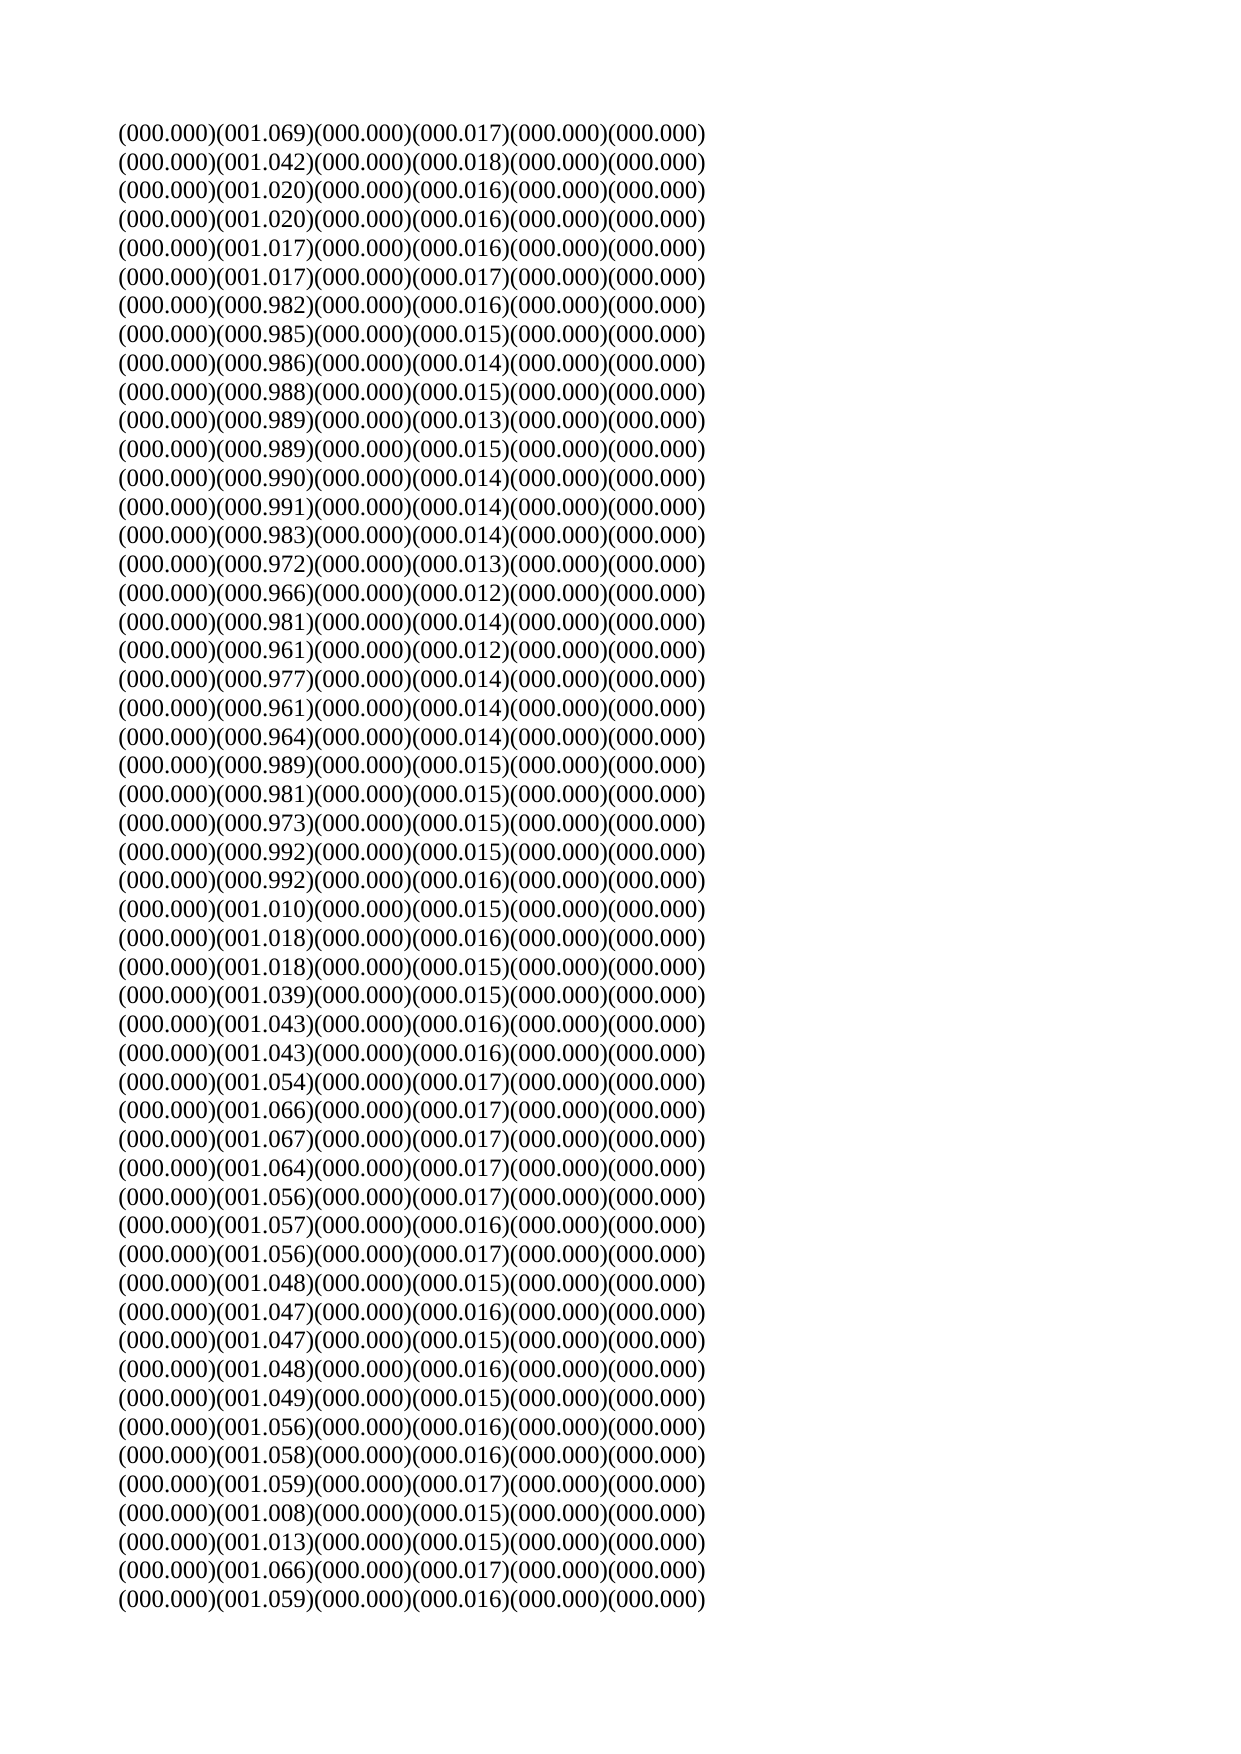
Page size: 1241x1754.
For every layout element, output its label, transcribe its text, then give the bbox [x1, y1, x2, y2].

text (000.000)(000.992)(000.000)(000.016)(000.000)(000.000) [118, 866, 1122, 894]
text (000.000)(001.056)(000.000)(000.017)(000.000)(000.000) [118, 1182, 1122, 1211]
text (000.000)(001.043)(000.000)(000.016)(000.000)(000.000) [118, 1009, 1122, 1038]
text (000.000)(000.988)(000.000)(000.015)(000.000)(000.000) [118, 377, 1122, 406]
text (000.000)(001.042)(000.000)(000.018)(000.000)(000.000) [118, 147, 1122, 176]
text (000.000)(001.048)(000.000)(000.016)(000.000)(000.000) [118, 1354, 1122, 1383]
text (000.000)(001.047)(000.000)(000.015)(000.000)(000.000) [118, 1326, 1122, 1354]
text (000.000)(000.989)(000.000)(000.015)(000.000)(000.000) [118, 751, 1122, 779]
text (000.000)(000.989)(000.000)(000.015)(000.000)(000.000) [118, 434, 1122, 463]
text (000.000)(001.067)(000.000)(000.017)(000.000)(000.000) [118, 1124, 1122, 1153]
text (000.000)(001.057)(000.000)(000.016)(000.000)(000.000) [118, 1211, 1122, 1239]
text (000.000)(001.043)(000.000)(000.016)(000.000)(000.000) [118, 1038, 1122, 1067]
text (000.000)(001.039)(000.000)(000.015)(000.000)(000.000) [118, 981, 1122, 1009]
text (000.000)(000.961)(000.000)(000.014)(000.000)(000.000) [118, 693, 1122, 722]
text (000.000)(001.066)(000.000)(000.017)(000.000)(000.000) [118, 1096, 1122, 1124]
text (000.000)(000.986)(000.000)(000.014)(000.000)(000.000) [118, 348, 1122, 377]
text (000.000)(001.013)(000.000)(000.015)(000.000)(000.000) [118, 1527, 1122, 1556]
text (000.000)(000.981)(000.000)(000.014)(000.000)(000.000) [118, 607, 1122, 636]
text (000.000)(000.989)(000.000)(000.013)(000.000)(000.000) [118, 406, 1122, 434]
text (000.000)(001.069)(000.000)(000.017)(000.000)(000.000) [118, 118, 1122, 147]
text (000.000)(000.992)(000.000)(000.015)(000.000)(000.000) [118, 837, 1122, 866]
text (000.000)(001.049)(000.000)(000.015)(000.000)(000.000) [118, 1383, 1122, 1412]
text (000.000)(000.985)(000.000)(000.015)(000.000)(000.000) [118, 319, 1122, 348]
text (000.000)(000.973)(000.000)(000.015)(000.000)(000.000) [118, 808, 1122, 837]
text (000.000)(000.990)(000.000)(000.014)(000.000)(000.000) [118, 463, 1122, 492]
text (000.000)(001.056)(000.000)(000.016)(000.000)(000.000) [118, 1412, 1122, 1441]
text (000.000)(000.972)(000.000)(000.013)(000.000)(000.000) [118, 549, 1122, 578]
text (000.000)(000.991)(000.000)(000.014)(000.000)(000.000) [118, 492, 1122, 521]
text (000.000)(000.981)(000.000)(000.015)(000.000)(000.000) [118, 779, 1122, 808]
text (000.000)(001.017)(000.000)(000.016)(000.000)(000.000) [118, 233, 1122, 262]
text (000.000)(001.008)(000.000)(000.015)(000.000)(000.000) [118, 1498, 1122, 1527]
text (000.000)(001.018)(000.000)(000.016)(000.000)(000.000) [118, 923, 1122, 952]
text (000.000)(001.017)(000.000)(000.017)(000.000)(000.000) [118, 262, 1122, 291]
text (000.000)(000.982)(000.000)(000.016)(000.000)(000.000) [118, 291, 1122, 319]
text (000.000)(000.961)(000.000)(000.012)(000.000)(000.000) [118, 636, 1122, 664]
text (000.000)(001.018)(000.000)(000.015)(000.000)(000.000) [118, 952, 1122, 981]
text (000.000)(000.966)(000.000)(000.012)(000.000)(000.000) [118, 578, 1122, 607]
text (000.000)(001.020)(000.000)(000.016)(000.000)(000.000) [118, 204, 1122, 233]
text (000.000)(000.983)(000.000)(000.014)(000.000)(000.000) [118, 521, 1122, 549]
text (000.000)(001.064)(000.000)(000.017)(000.000)(000.000) [118, 1153, 1122, 1182]
text (000.000)(001.066)(000.000)(000.017)(000.000)(000.000) [118, 1556, 1122, 1584]
text (000.000)(001.047)(000.000)(000.016)(000.000)(000.000) [118, 1297, 1122, 1326]
text (000.000)(000.964)(000.000)(000.014)(000.000)(000.000) [118, 722, 1122, 751]
text (000.000)(001.059)(000.000)(000.017)(000.000)(000.000) [118, 1469, 1122, 1498]
text (000.000)(000.977)(000.000)(000.014)(000.000)(000.000) [118, 664, 1122, 693]
text (000.000)(001.056)(000.000)(000.017)(000.000)(000.000) [118, 1239, 1122, 1268]
text (000.000)(001.059)(000.000)(000.016)(000.000)(000.000) [118, 1584, 1122, 1613]
text (000.000)(001.010)(000.000)(000.015)(000.000)(000.000) [118, 894, 1122, 923]
text (000.000)(001.058)(000.000)(000.016)(000.000)(000.000) [118, 1441, 1122, 1469]
text (000.000)(001.054)(000.000)(000.017)(000.000)(000.000) [118, 1067, 1122, 1096]
text (000.000)(001.020)(000.000)(000.016)(000.000)(000.000) [118, 176, 1122, 204]
text (000.000)(001.048)(000.000)(000.015)(000.000)(000.000) [118, 1268, 1122, 1297]
